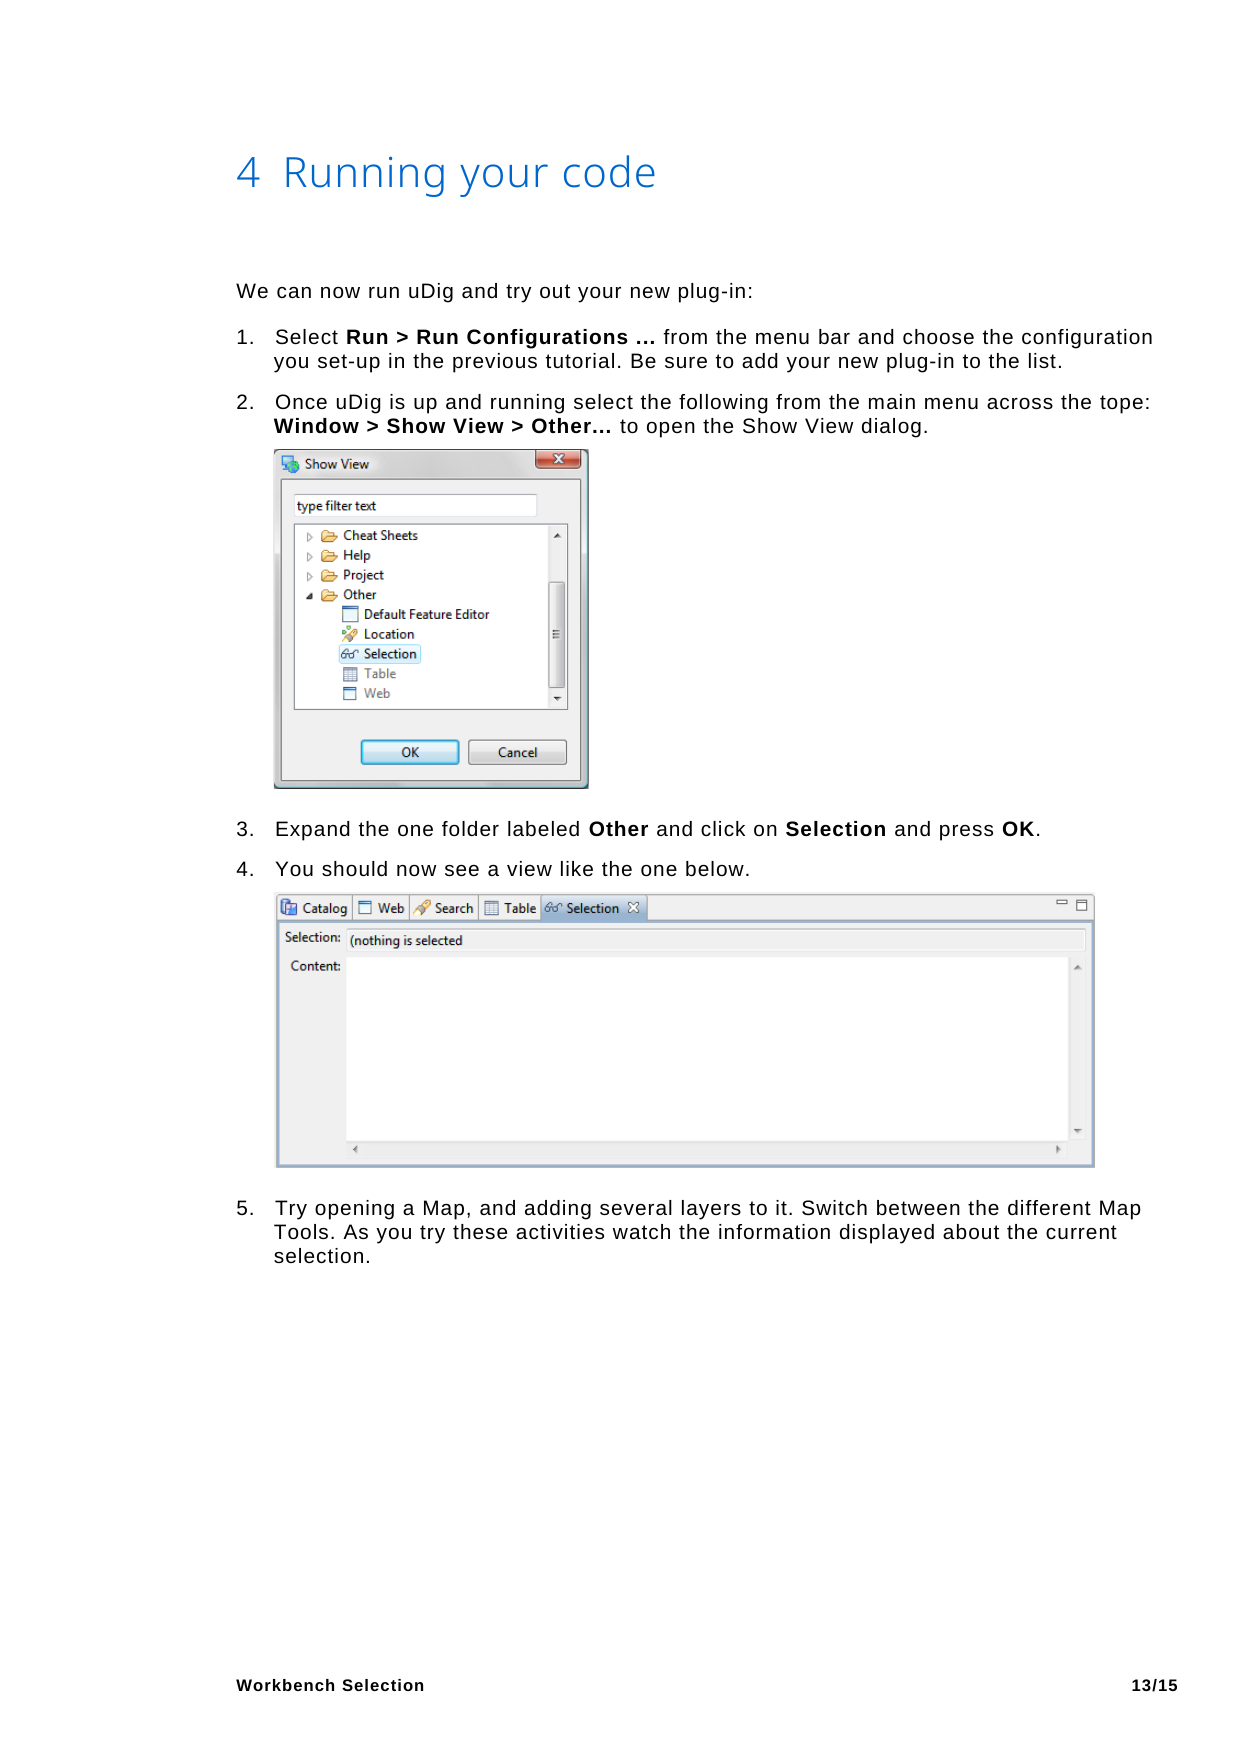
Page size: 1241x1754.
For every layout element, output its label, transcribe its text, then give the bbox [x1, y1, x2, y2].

list Once uDig is up and running select the following from the main menu across the tope: Window > Show View > Other... to open the Show View dialog. [236, 389, 1181, 800]
list Select Run > Run Configurations ... from the menu bar and choose the configuration you set-up in the previous tutorial. Be sure to add your new plug-in to the list. [236, 325, 1181, 373]
list You should now see a view like the one below. [236, 857, 1181, 1179]
list Try opening a Map, and adding several layers to it. Switch between the different Map Tools. As you try these activities watch the information displayed about the current selection. [236, 1196, 1181, 1292]
subtitle Running your code [236, 143, 1181, 200]
list Expand the one folder labeled Other and click on Selection and press OK. [236, 817, 1181, 841]
text We can now run uDig and try out your new plug-in: [236, 279, 1181, 303]
picture [273, 449, 589, 789]
